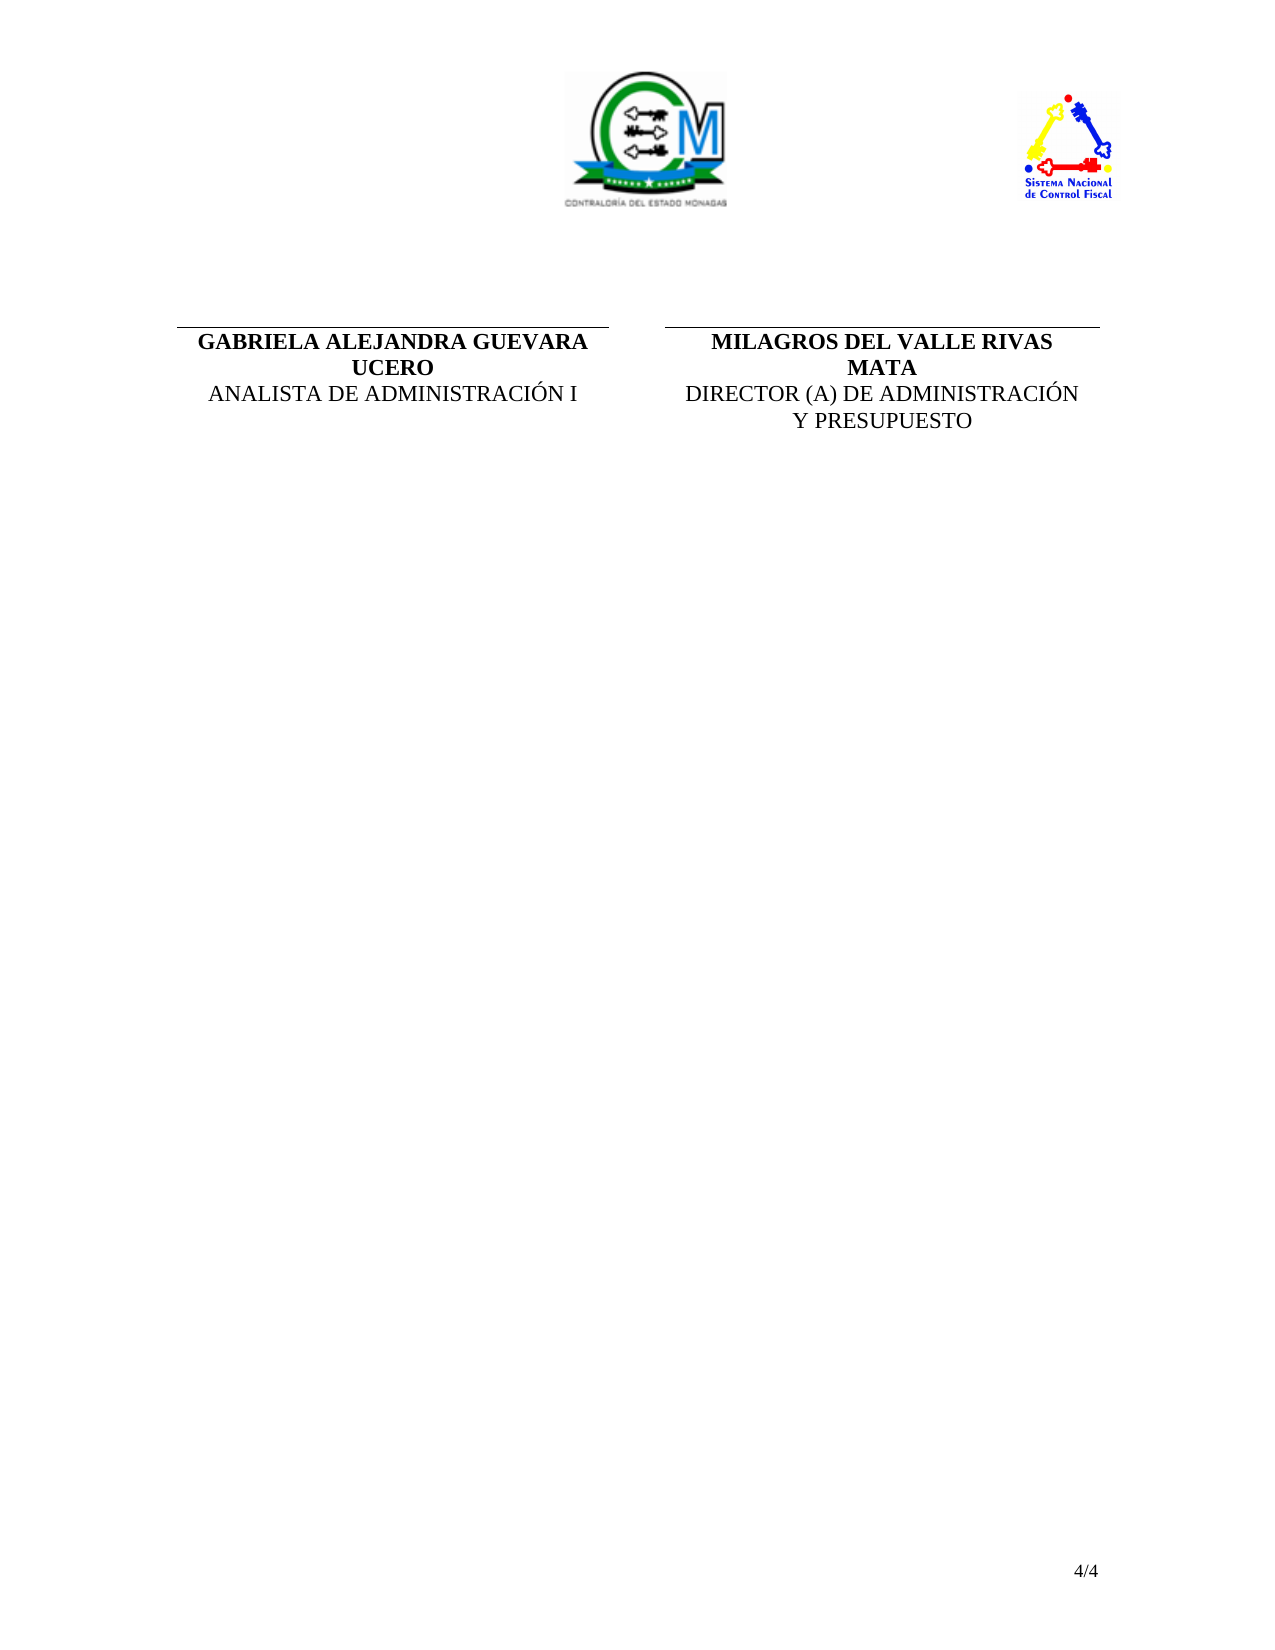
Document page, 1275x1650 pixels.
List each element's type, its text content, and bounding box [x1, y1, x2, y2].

table_header GABRIELA ALEJANDRA GUEVARA UCERO ANALISTA DE ADMINISTRACIÓN I [177, 328, 608, 433]
picture [562, 69, 730, 210]
table_header [609, 327, 665, 433]
picture [1017, 91, 1121, 201]
table_header MILAGROS DEL VALLE RIVAS MATA DIRECTOR (A) DE ADMINISTRACIÓN Y PRESUPUESTO [665, 328, 1099, 433]
